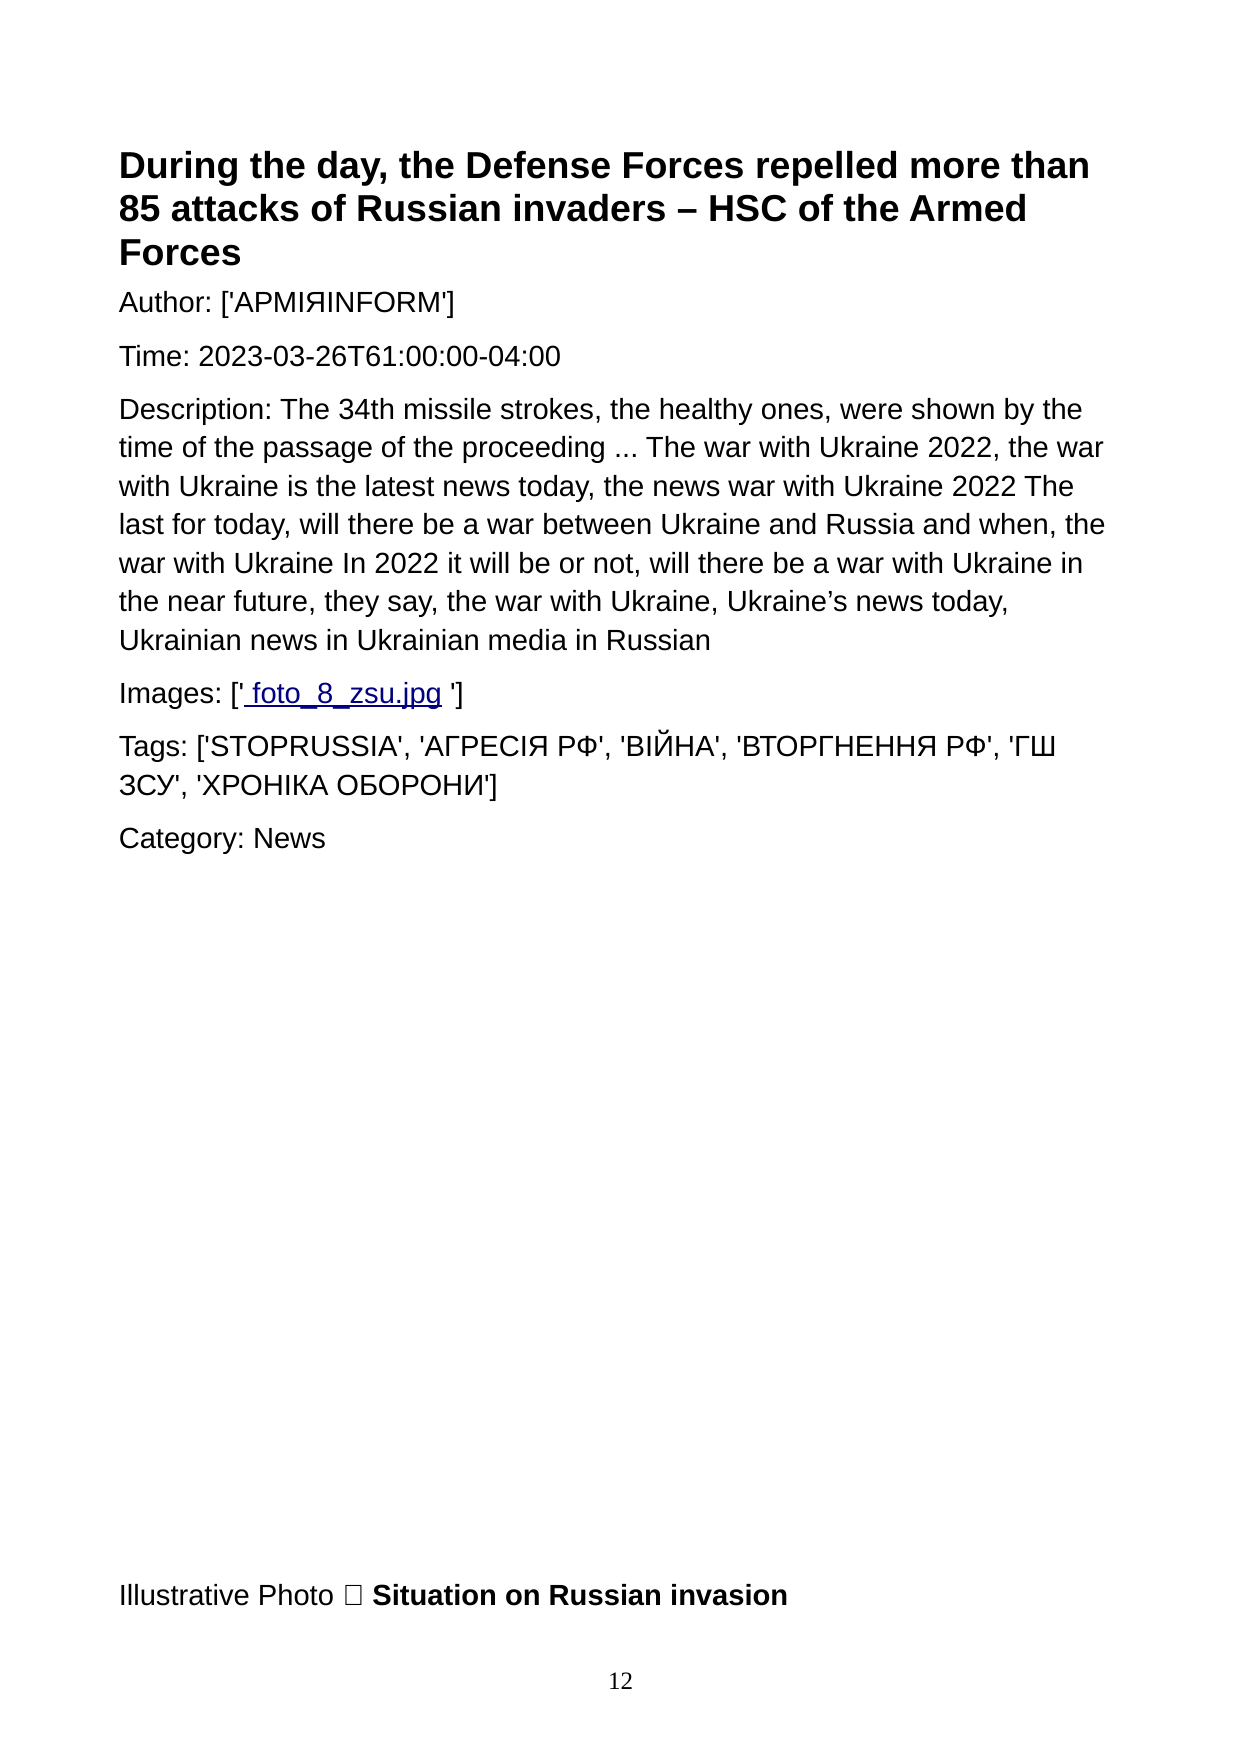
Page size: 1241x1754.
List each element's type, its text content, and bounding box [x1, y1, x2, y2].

text Images: [' foto_8_zsu.jpg '] [118, 676, 1122, 709]
text Description: The 34th missile strokes, the healthy ones, were shown by the time of the passage of the proceeding ... The war with Ukraine 2022, the war with Ukraine is the latest news today, the news war with Ukraine 2022 The last for today, will there be a war between Ukraine and Russia and when, the war with Ukraine In 2022 it will be or not, will there be a war with Ukraine in the near future, they say, the war with Ukraine, Ukraine’s news today, Ukrainian news in Ukrainian media in Russian [118, 392, 1122, 656]
text Author: ['АРМІЯINFORM'] [118, 285, 1122, 319]
text Tags: ['STOPRUSSIA', 'АГРЕСІЯ РФ', 'ВІЙНА', 'ВТОРГНЕННЯ РФ', 'ГШ ЗСУ', 'ХРОНІКА ОБОРОНИ'] [118, 729, 1122, 801]
text Time: 2023-03-26T61:00:00-04:00 [118, 338, 1122, 372]
text Category: News [118, 821, 1122, 854]
text Illustrative Photo 🔥 Situation on Russian invasion [118, 874, 1122, 1611]
subtitle During the day, the Defense Forces repelled more than 85 attacks of Russian invaders – HSC of the Armed Forces [118, 143, 1122, 273]
